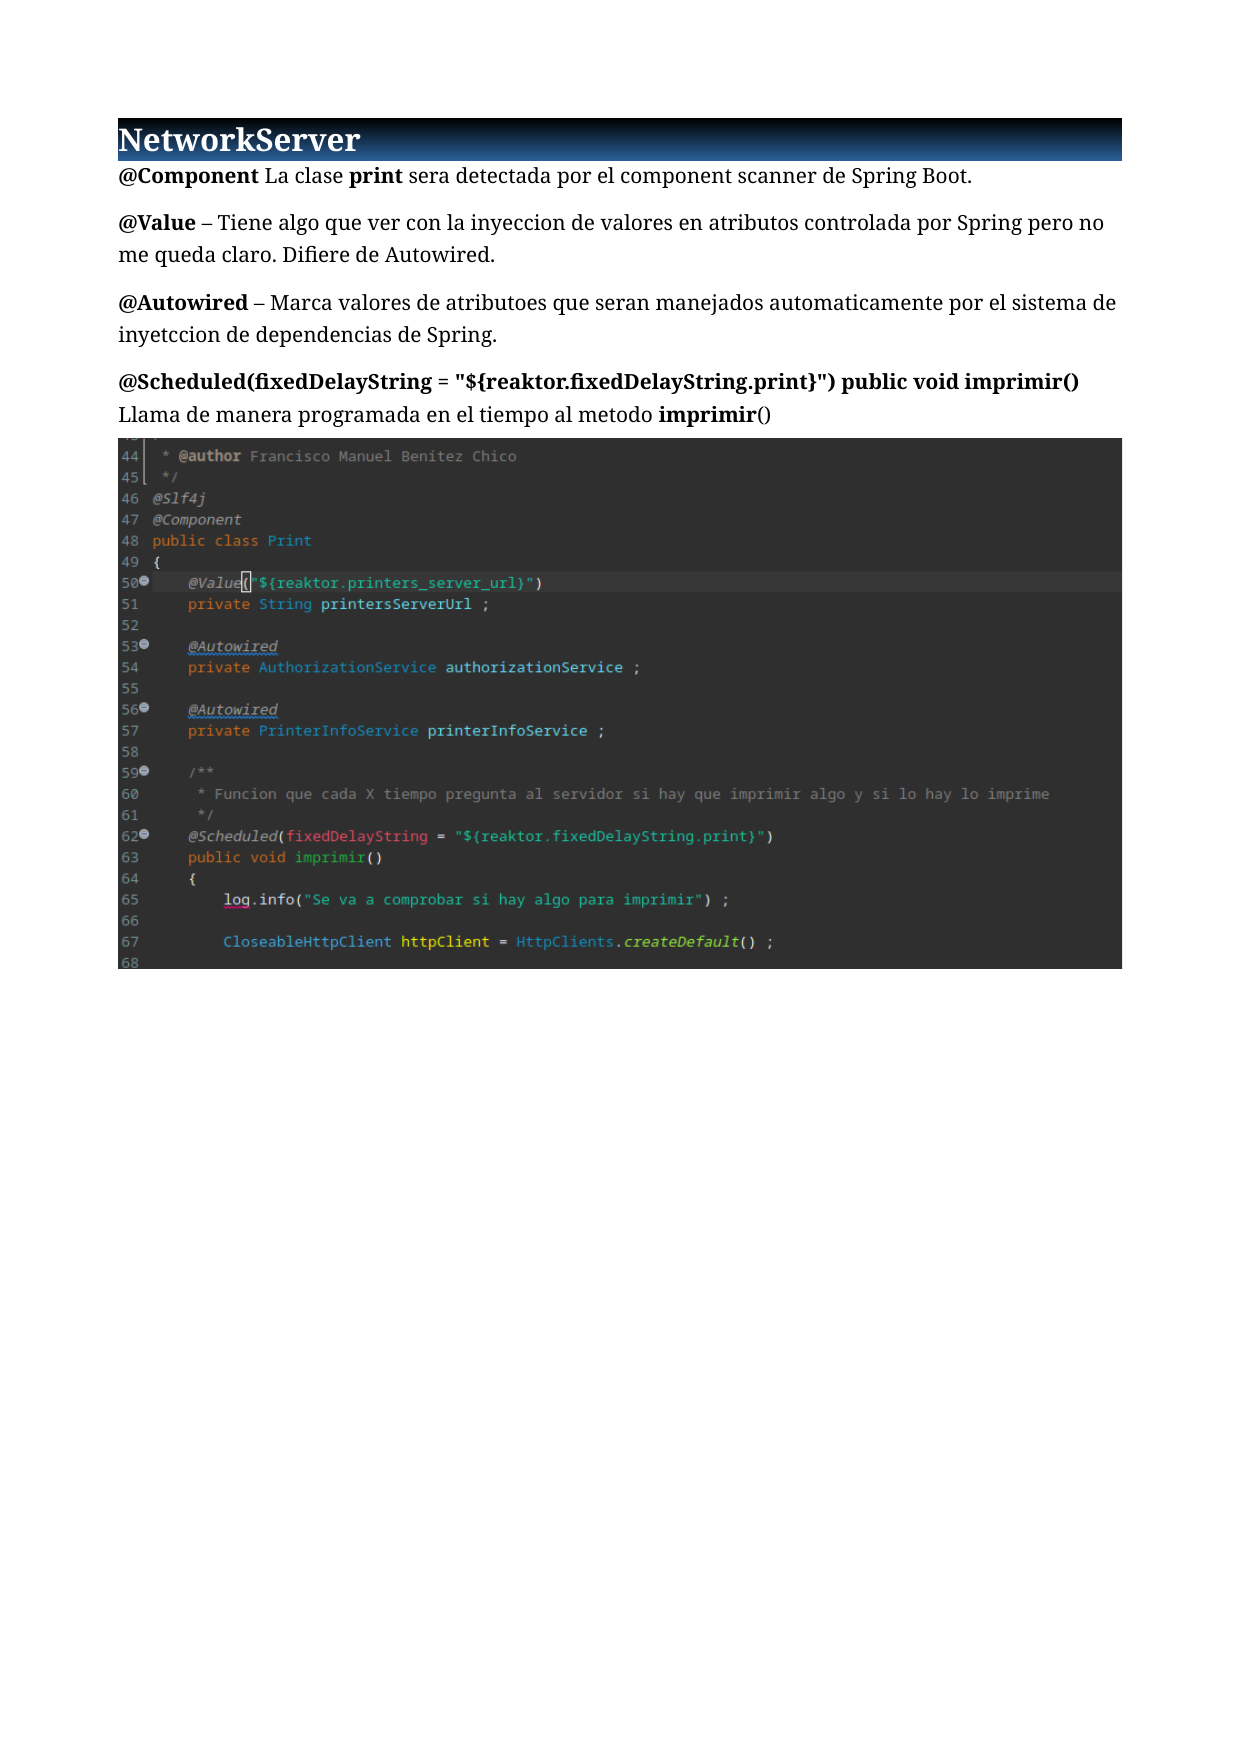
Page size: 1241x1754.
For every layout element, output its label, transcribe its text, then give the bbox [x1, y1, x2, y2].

text @Scheduled(fixedDelayString = "${reaktor.fixedDelayString.print}") public void imprimir() [118, 367, 1122, 396]
text @Component La clase print sera detectada por el component scanner de Spring Boot. [118, 161, 1122, 189]
text @Autowired – Marca valores de atributoes que seran manejados automaticamente por el sistema de inyetccion de dependencias de Spring. [118, 288, 1122, 349]
picture [118, 438, 1123, 969]
text Llama de manera programada en el tiempo al metodo imprimir() [118, 400, 1122, 428]
text NetworkServer [118, 118, 1122, 161]
text @Value – Tiene algo que ver con la inyeccion de valores en atributos controlada por Spring pero no me queda claro. Difiere de Autowired. [118, 208, 1122, 269]
